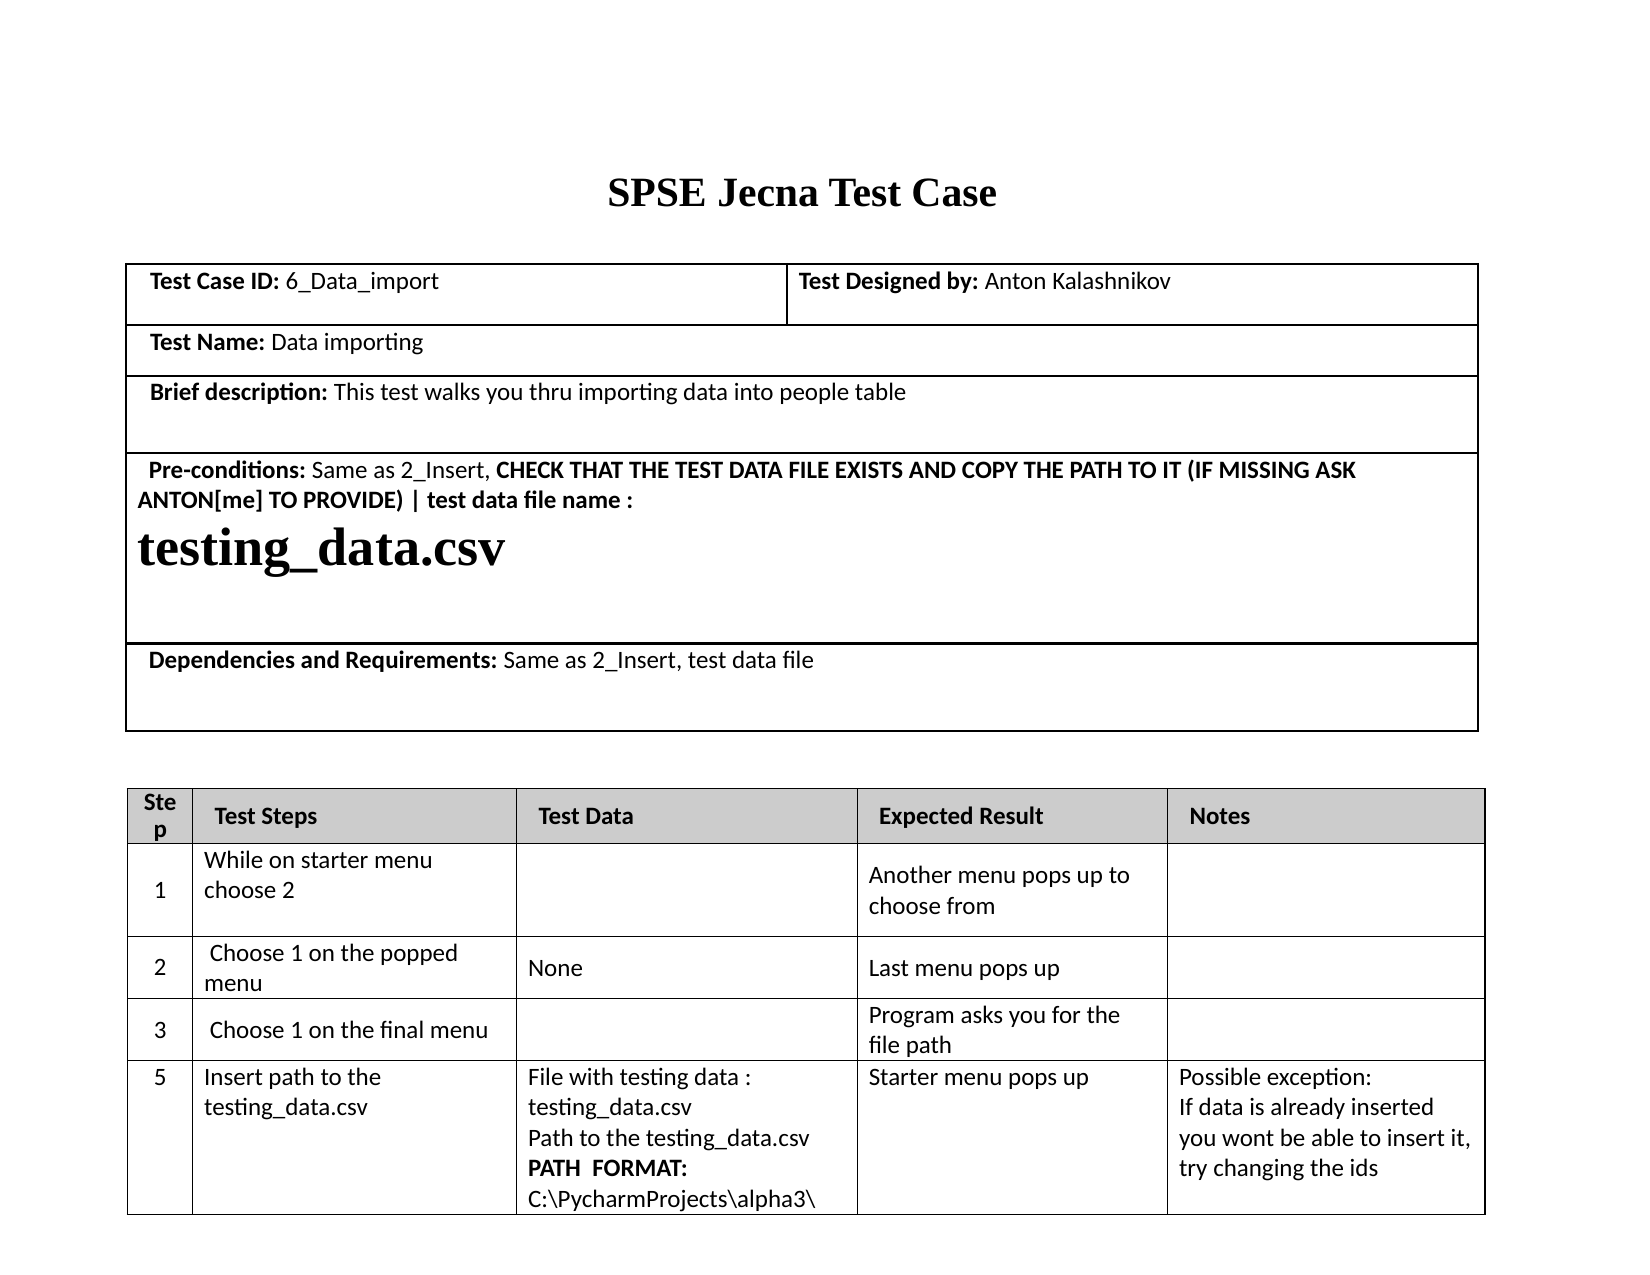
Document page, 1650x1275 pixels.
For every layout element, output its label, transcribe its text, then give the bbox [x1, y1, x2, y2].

table_cell Test Name: Data importing [127, 326, 1477, 374]
table_header [126, 73, 1478, 119]
table_cell Dependencies and Requirements: Same as 2_Insert, test data file [127, 645, 1477, 730]
table_cell Last menu pops up [858, 937, 1167, 998]
table_cell None [517, 937, 857, 998]
table_cell 2 [128, 937, 192, 998]
table_cell [517, 844, 857, 936]
table_cell Another menu pops up to choose from [858, 844, 1167, 936]
table_cell While on starter menu choose 2 [193, 844, 516, 936]
table_cell Starter menu pops up [858, 1061, 1167, 1213]
table_cell Choose 1 on the popped menu [193, 937, 516, 998]
table_header Test Data [517, 789, 857, 843]
table_cell Brief description: This test walks you thru importing data into people table [127, 377, 1477, 452]
table_header Step [128, 789, 192, 843]
table_cell [1168, 844, 1484, 936]
table_cell Pre-conditions: Same as 2_Insert, CHECK THAT THE TEST DATA FILE EXISTS AND COPY THE PATH TO IT (IF MISSING ASK ANTON[me] TO PROVIDE) | test data file name : testing_data.csv [127, 454, 1477, 642]
table_cell [1168, 937, 1484, 998]
table_cell Possible exception: If data is already inserted you wont be able to insert it, try changing the ids [1168, 1061, 1484, 1213]
table_cell File with testing data : testing_data.csv Path to the testing_data.csv PATH FORMAT: C:\PycharmProjects\alpha3\ [517, 1061, 857, 1213]
table_cell Choose 1 on the final menu [193, 999, 516, 1060]
table_cell [1168, 999, 1484, 1060]
table_cell SPSE Jecna Test Case [126, 119, 1478, 263]
table_cell Test Designed by: Anton Kalashnikov [788, 265, 1477, 324]
table_header Expected Result [858, 789, 1167, 843]
table_cell 3 [128, 999, 192, 1060]
table_header Notes [1168, 789, 1484, 843]
table_cell 5 [128, 1061, 192, 1213]
table_cell Program asks you for the file path [858, 999, 1167, 1060]
table_header Test Steps [193, 789, 516, 843]
table_cell [517, 999, 857, 1060]
table_cell 1 [128, 844, 192, 936]
table_cell Test Case ID: 6_Data_import [127, 265, 786, 324]
table_cell Insert path to the testing_data.csv [193, 1061, 516, 1213]
